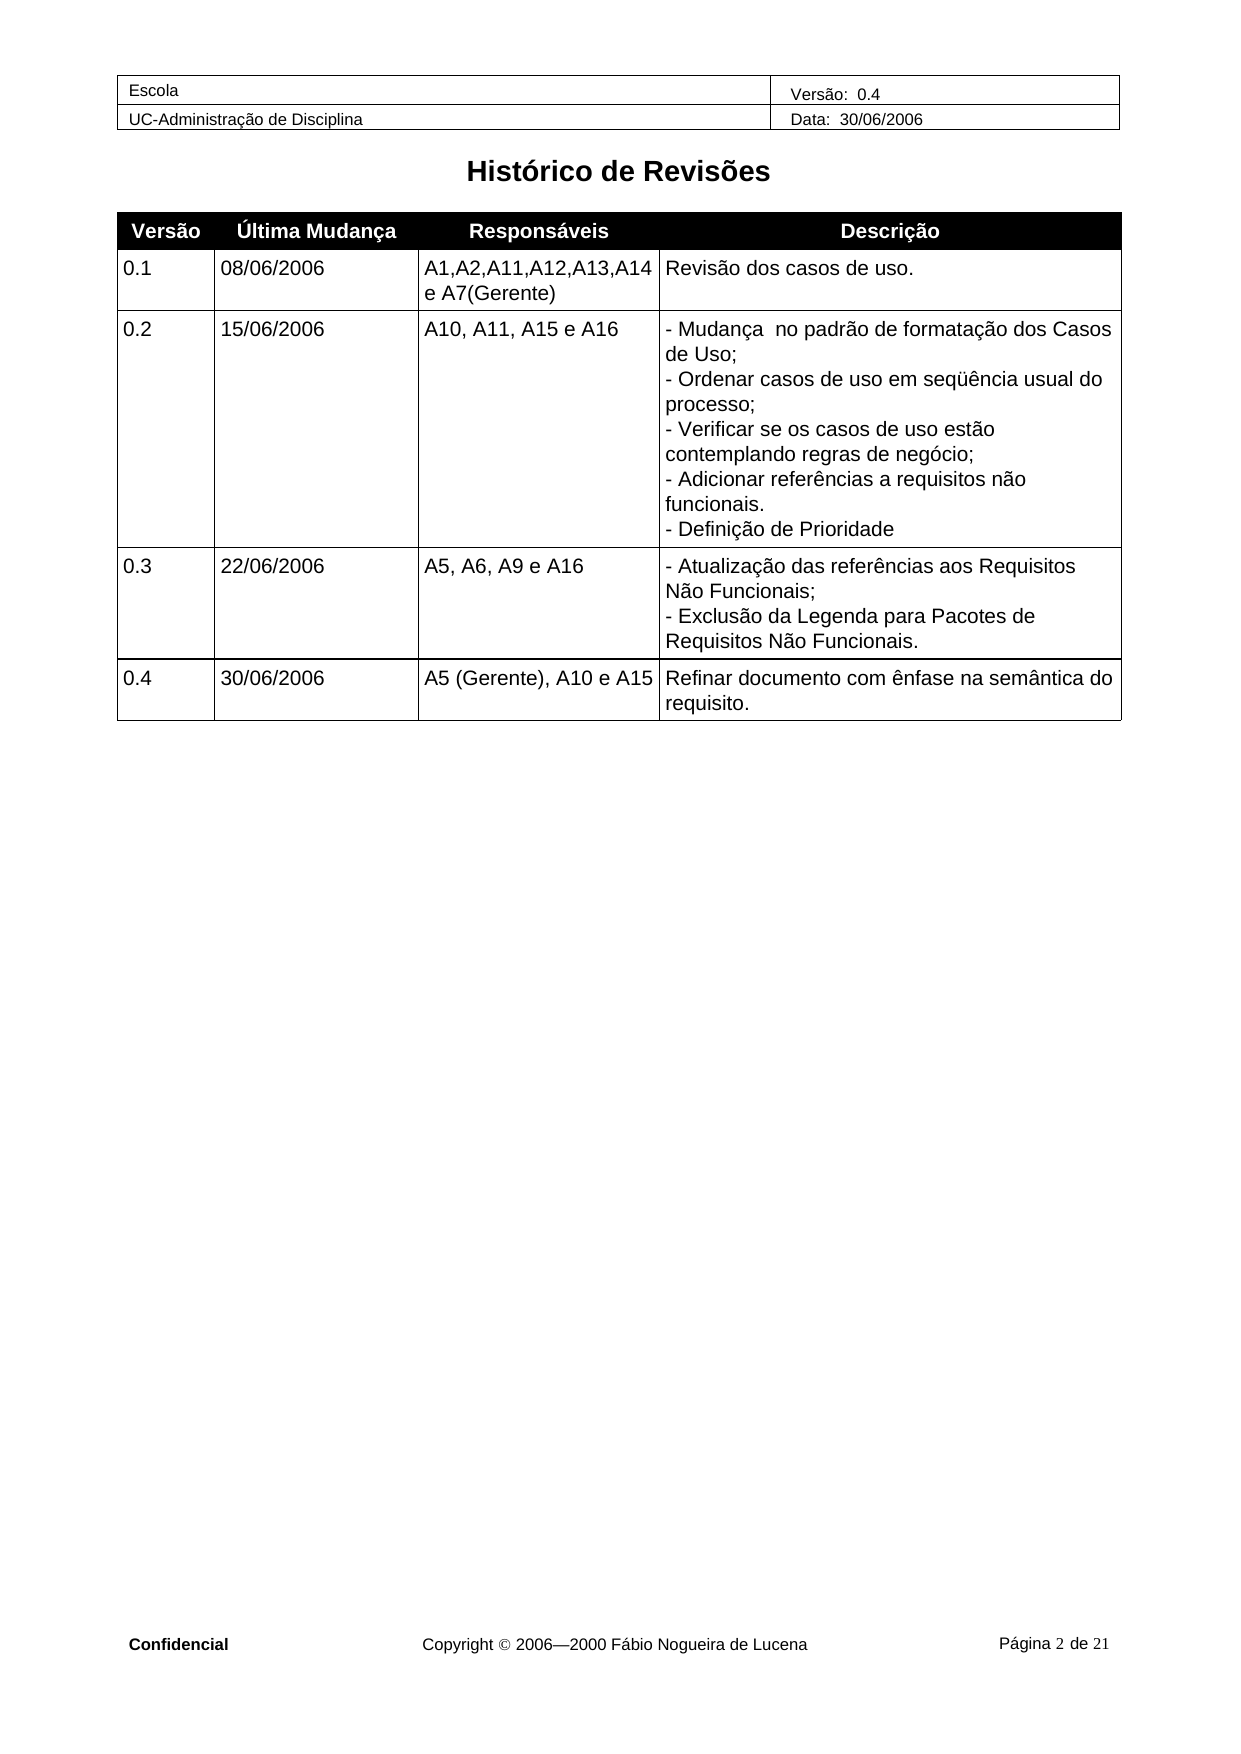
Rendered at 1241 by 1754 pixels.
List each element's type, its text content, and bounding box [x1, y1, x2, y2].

table_header Descrição [660, 213, 1121, 249]
table_cell Revisão dos casos de uso. [660, 250, 1121, 310]
table_header 0.4 [118, 660, 214, 720]
table_header 30/06/2006 [215, 660, 418, 720]
table_header A5 (Gerente), A10 e A15 [419, 660, 659, 720]
table_cell - Atualização das referências aos Requisitos Não Funcionais; - Exclusão da Legenda para Pacotes de Requisitos Não Funcionais. [660, 548, 1121, 658]
table_header Responsáveis [419, 213, 659, 249]
table_cell A5, A6, A9 e A16 [419, 548, 659, 658]
table_cell 15/06/2006 [215, 311, 418, 547]
table_cell 0.3 [118, 548, 214, 658]
table_header Última Mudança [215, 213, 418, 249]
text Histórico de Revisões [117, 154, 1120, 187]
table_cell A1,A2,A11,A12,A13,A14 e A7(Gerente) [419, 250, 659, 310]
table_header Versão [118, 213, 214, 249]
table_cell 08/06/2006 [215, 250, 418, 310]
table_header Refinar documento com ênfase na semântica do requisito. [660, 660, 1121, 720]
table_cell 0.1 [118, 250, 214, 310]
table_cell 22/06/2006 [215, 548, 418, 658]
table_cell - Mudança no padrão de formatação dos Casos de Uso; - Ordenar casos de uso em seqüência usual do processo; - Verificar se os casos de uso estão contemplando regras de negócio; - Adicionar referências a requisitos não funcionais. - Definição de Prioridade [660, 311, 1121, 547]
table_cell A10, A11, A15 e A16 [419, 311, 659, 547]
table_cell 0.2 [118, 311, 214, 547]
